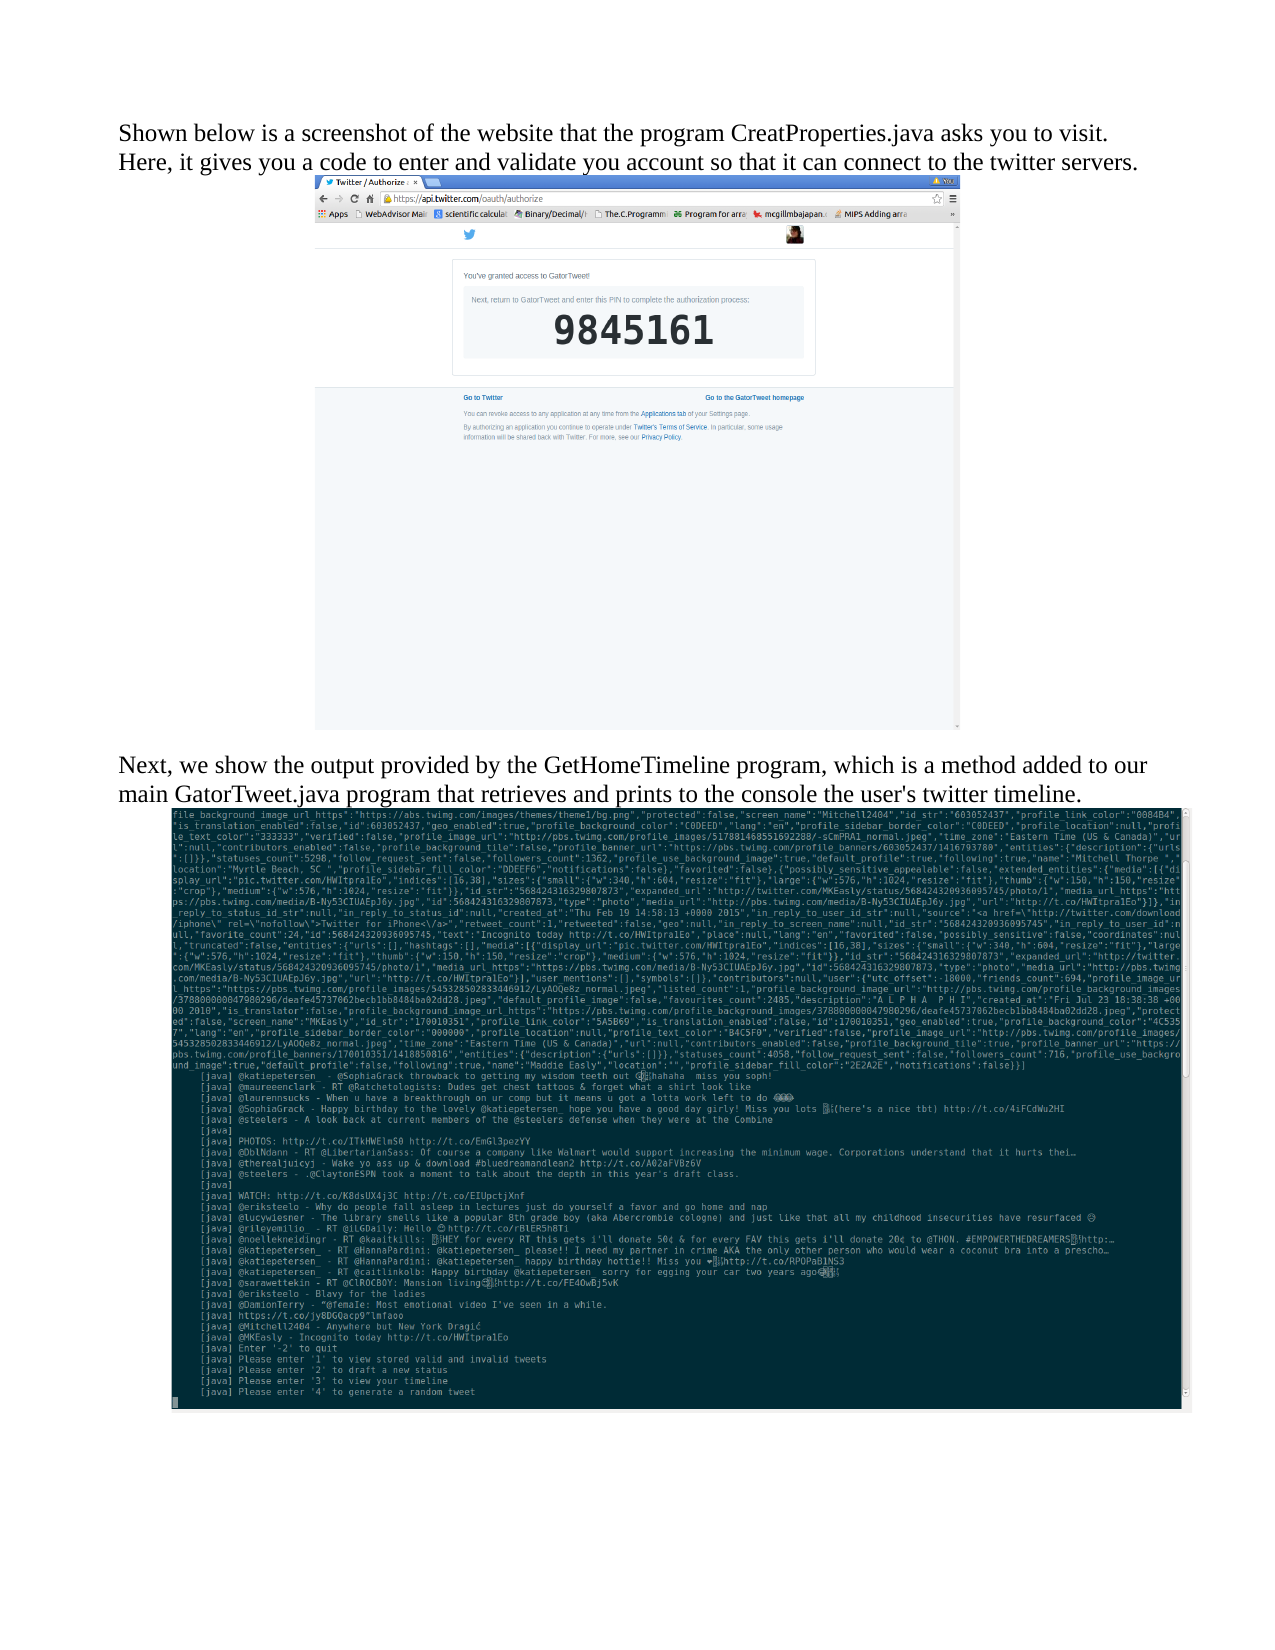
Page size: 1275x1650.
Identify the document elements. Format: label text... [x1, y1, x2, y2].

picture [171, 808, 1193, 1413]
picture [328, 1095, 336, 1100]
picture [195, 964, 202, 970]
picture [349, 1084, 358, 1091]
picture [1017, 879, 1028, 883]
picture [405, 1280, 413, 1285]
picture [317, 1204, 325, 1209]
picture [775, 1094, 793, 1101]
picture [438, 966, 449, 970]
picture [820, 1269, 835, 1277]
text Next, we show the output provided by the GetHomeTimeline program, which is a method added to our main GatorTweet.java program that retrieves and prints to the console the user's twitter timeline. [118, 751, 1157, 808]
picture [824, 1105, 829, 1113]
picture [239, 1334, 252, 1340]
picture [587, 1280, 595, 1285]
picture [576, 1302, 584, 1307]
picture [638, 1073, 647, 1081]
picture [314, 175, 961, 730]
picture [823, 888, 831, 893]
text Shown below is a screenshot of the website that the program CreatProperties.java asks you to visit. Here, it gives you a code to enter and validate you account so that it can connect to the twitter servers. [118, 118, 1157, 176]
picture [484, 1278, 493, 1286]
picture [631, 1084, 639, 1089]
picture [171, 1398, 177, 1407]
